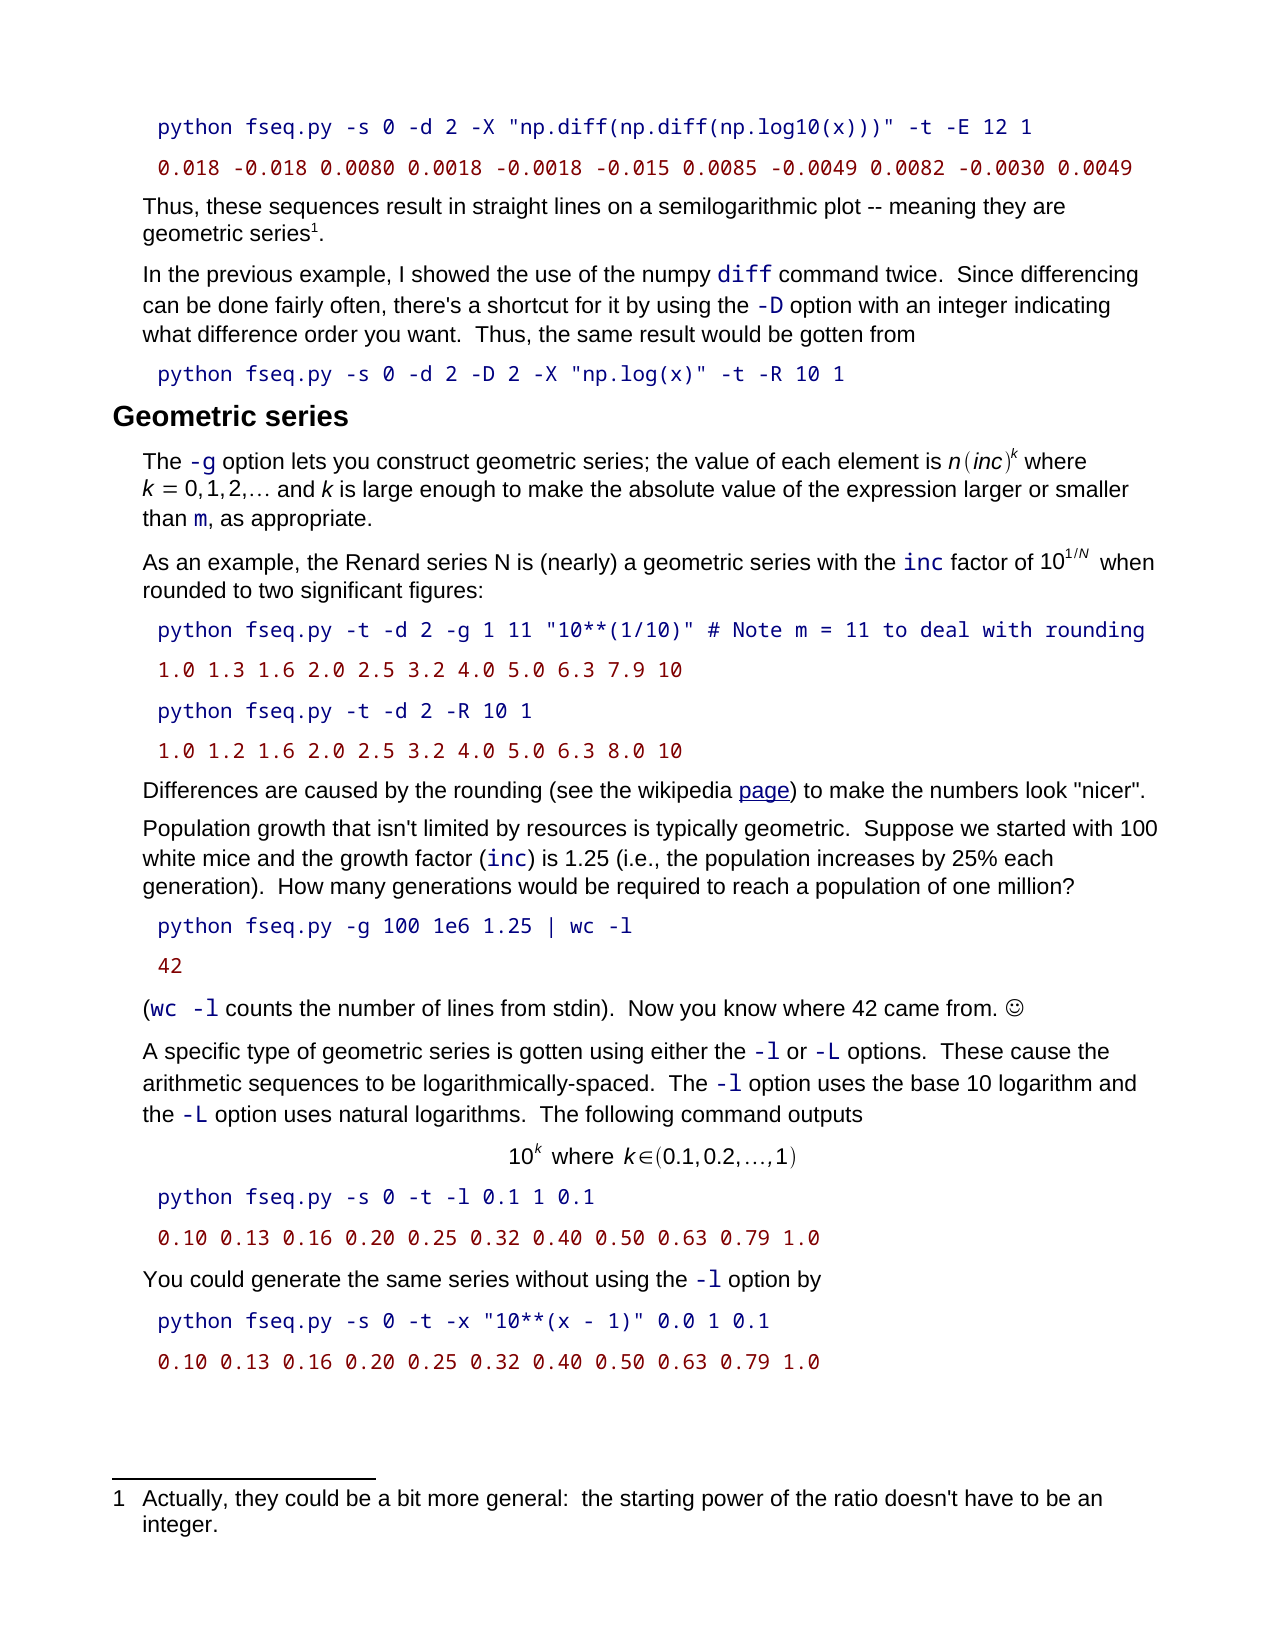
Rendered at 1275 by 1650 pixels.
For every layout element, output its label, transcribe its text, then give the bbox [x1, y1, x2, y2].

text python fseq.py -g 100 1e6 1.25 | wc -l [157, 911, 1162, 939]
text python fseq.py -t -d 2 -g 1 11 "10**(1/10)" # Note m = 11 to deal with rounding [157, 615, 1162, 644]
text python fseq.py -s 0 -d 2 -D 2 -X "np.log(x)" -t -R 10 1 [157, 359, 1162, 387]
text python fseq.py -s 0 -t -x "10**(x - 1)" 0.0 1 0.1 [157, 1306, 1162, 1335]
text python fseq.py -s 0 -d 2 -X "np.diff(np.diff(np.log10(x)))" -t -E 12 1 [157, 112, 1162, 141]
text Differences are caused by the rounding (see the wikipedia page) to make the numbers look "nicer". [142, 777, 1162, 803]
text 0.018 -0.018 0.0080 0.0018 -0.0018 -0.015 0.0085 -0.0049 0.0082 -0.0030 0.0049 [157, 153, 1162, 181]
text Thus, these sequences result in straight lines on a semilogarithmic plot -- meaning they are geometric series. [142, 193, 1162, 246]
text You could generate the same series without using the -l option by [142, 1263, 1162, 1294]
text python fseq.py -s 0 -t -l 0.1 1 0.1 [157, 1182, 1162, 1211]
text 1.0 1.3 1.6 2.0 2.5 3.2 4.0 5.0 6.3 7.9 10 [157, 656, 1162, 684]
text 0.10 0.13 0.16 0.20 0.25 0.32 0.40 0.50 0.63 0.79 1.0 [157, 1223, 1162, 1251]
text 0.10 0.13 0.16 0.20 0.25 0.32 0.40 0.50 0.63 0.79 1.0 [157, 1347, 1162, 1375]
text In the previous example, I showed the use of the numpy diff command twice. Since differencing can be done fairly often, there's a shortcut for it by using the -D option with an integer indicating what difference order you want. Thus, the same result would be gotten from [142, 258, 1162, 347]
text Actually, they could be a bit more general: the starting power of the ratio doesn't have to be an integer. [112, 1485, 1162, 1537]
text A specific type of geometric series is gotten using either the -l or -L options. These cause the arithmetic sequences to be logarithmically-spaced. The -l option uses the base 10 logarithm and the -L option uses natural logarithms. The following command outputs [142, 1035, 1162, 1129]
text (wc -l counts the number of lines from stdin). Now you know where 42 came from.  [142, 992, 1162, 1023]
text 1.0 1.2 1.6 2.0 2.5 3.2 4.0 5.0 6.3 8.0 10 [157, 736, 1162, 765]
subtitle Geometric series [112, 399, 1162, 433]
text python fseq.py -t -d 2 -R 10 1 [157, 696, 1162, 724]
text As an example, the Renard series N is (nearly) a geometric series with the inc factor of when rounded to two significant figures: [142, 546, 1162, 603]
text 42 [157, 952, 1162, 980]
text The -g option lets you construct geometric series; the value of each element is where and k is large enough to make the absolute value of the expression larger or smaller than m, as appropriate. [142, 445, 1162, 534]
text Population growth that isn't limited by resources is typically geometric. Suppose we started with 100 white mice and the growth factor (inc) is 1.25 (i.e., the population increases by 25% each generation). How many generations would be required to reach a population of one million? [142, 815, 1162, 899]
